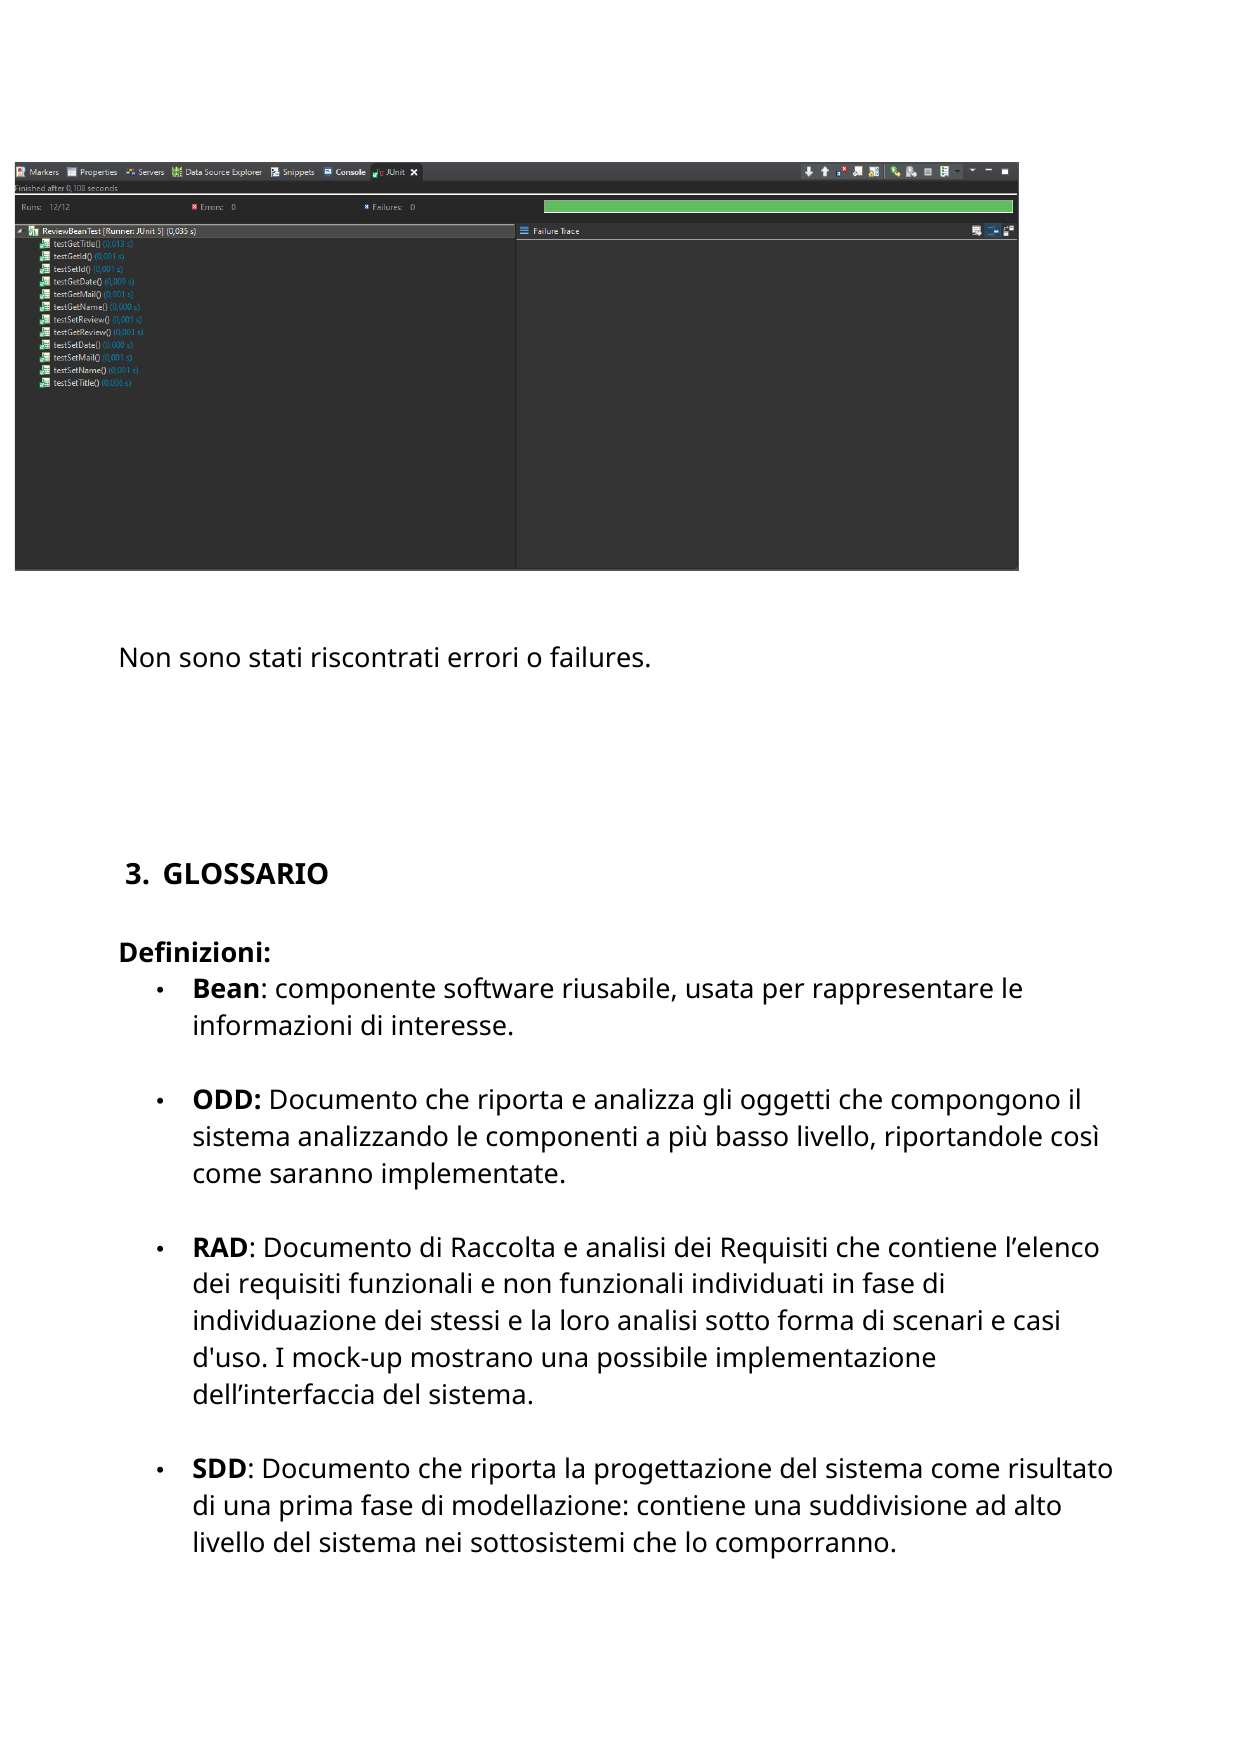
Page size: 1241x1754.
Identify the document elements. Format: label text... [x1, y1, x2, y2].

list ODD: Documento che riporta e analizza gli oggetti che compongono il sistema analizzando le componenti a più basso livello, riportandole così come saranno implementate. [156, 1081, 1122, 1191]
list RAD: Documento di Raccolta e analisi dei Requisiti che contiene l’elenco dei requisiti funzionali e non funzionali individuati in fase di individuazione dei stessi e la loro analisi sotto forma di scenari e casi d'uso. I mock-up mostrano una possibile implementazione dell’interfaccia del sistema. [156, 1228, 1122, 1412]
list GLOSSARIO [125, 853, 1122, 893]
text Definizioni: [118, 933, 1122, 970]
list SDD: Documento che riporta la progettazione del sistema come risultato di una prima fase di modellazione: contiene una suddivisione ad alto livello del sistema nei sottosistemi che lo comporranno. [156, 1449, 1122, 1560]
picture [14, 162, 1019, 571]
list Bean: componente software riusabile, usata per rappresentare le informazioni di interesse. [156, 970, 1122, 1044]
text Non sono stati riscontrati errori o failures. [118, 639, 1122, 676]
